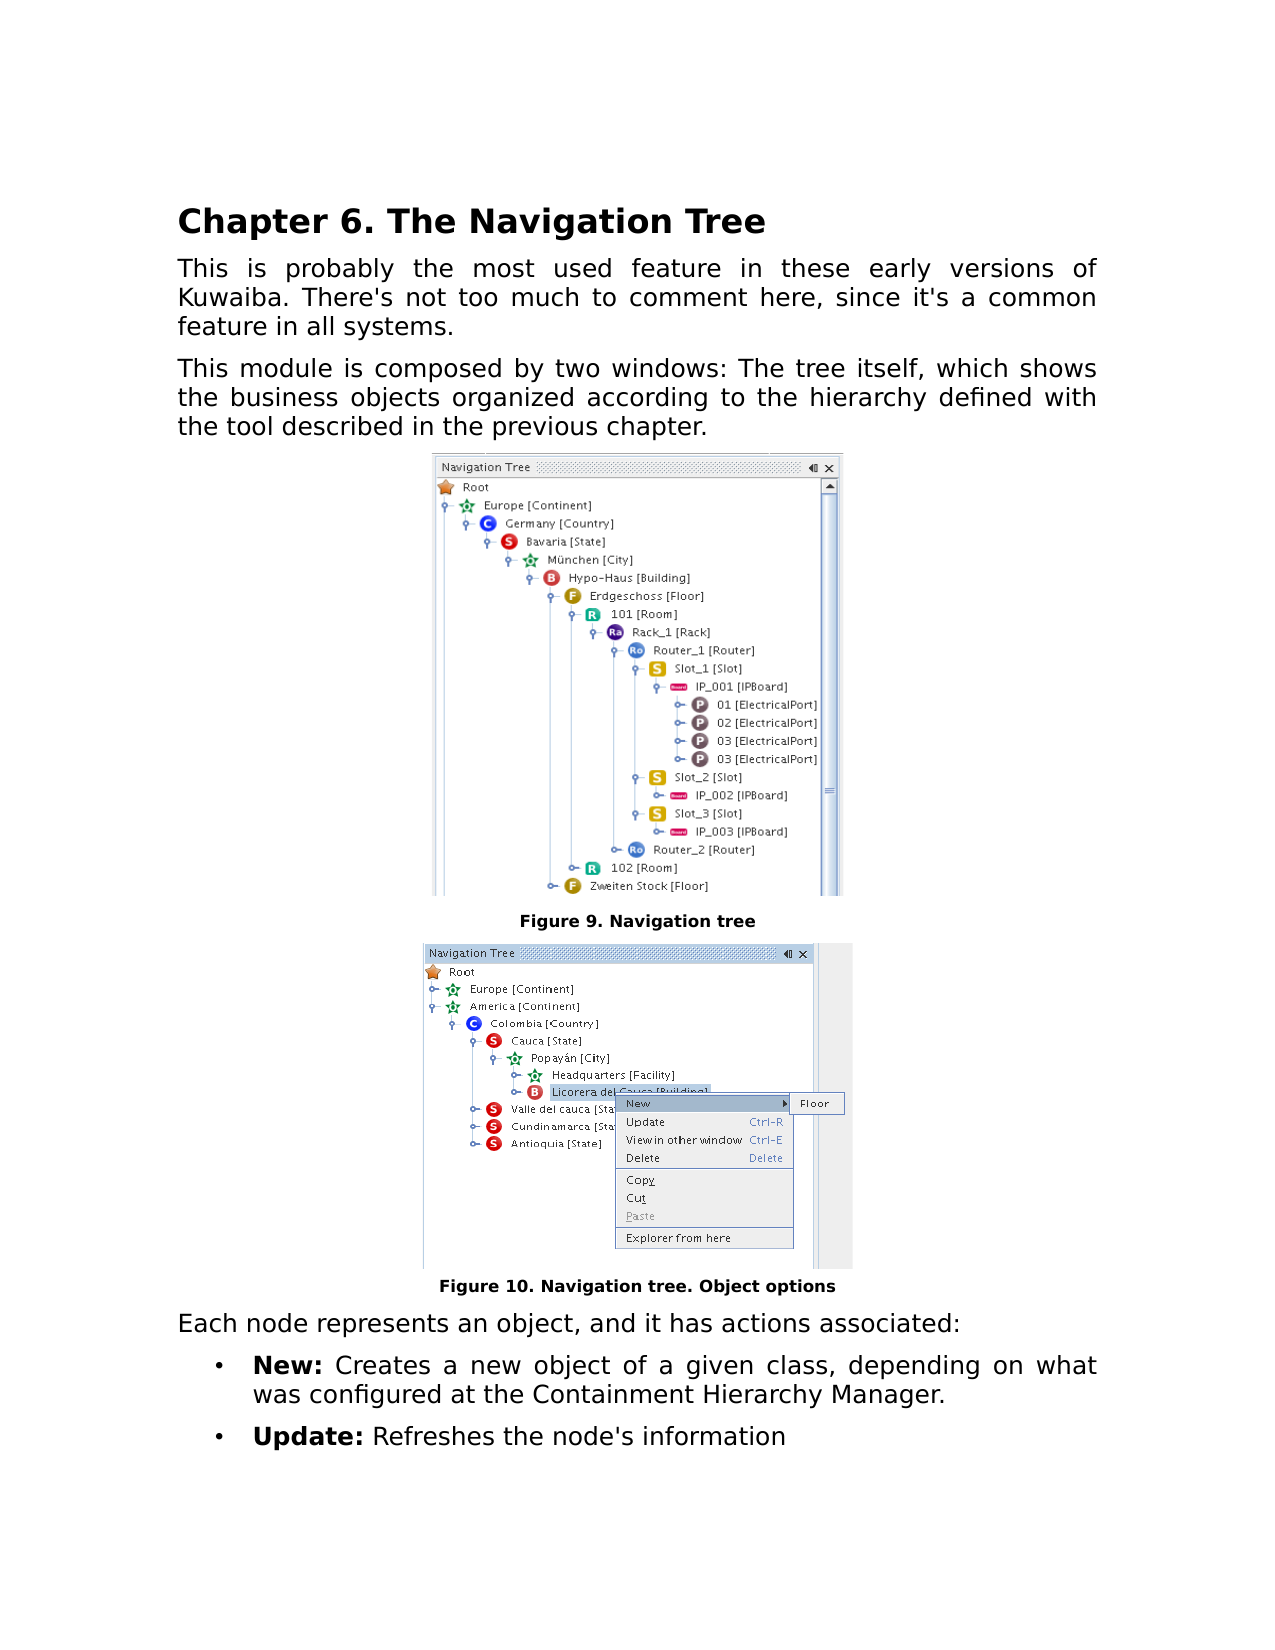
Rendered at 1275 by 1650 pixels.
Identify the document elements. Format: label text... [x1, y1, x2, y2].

picture [422, 943, 853, 1269]
text This module is composed by two windows: The tree itself, which shows the business objects organized according to the hierarchy defined with the tool described in the previous chapter. [177, 354, 1098, 441]
text This is probably the most used feature in these early versions of Kuwaiba. There's not too much to comment here, since it's a common feature in all systems. [177, 254, 1098, 341]
text Each node represents an object, and it has actions associated: [177, 1309, 1098, 1338]
picture [431, 453, 844, 896]
list Update: Refreshes the node's information [215, 1422, 1098, 1451]
text Figure 9. Navigation tree [177, 912, 1098, 931]
text Figure 10. Navigation tree. Object options [177, 1277, 1098, 1297]
subtitle Chapter 6. The Navigation Tree [177, 202, 1098, 241]
list New: Creates a new object of a given class, depending on what was configured at the Containment Hierarchy Manager. [215, 1351, 1098, 1409]
